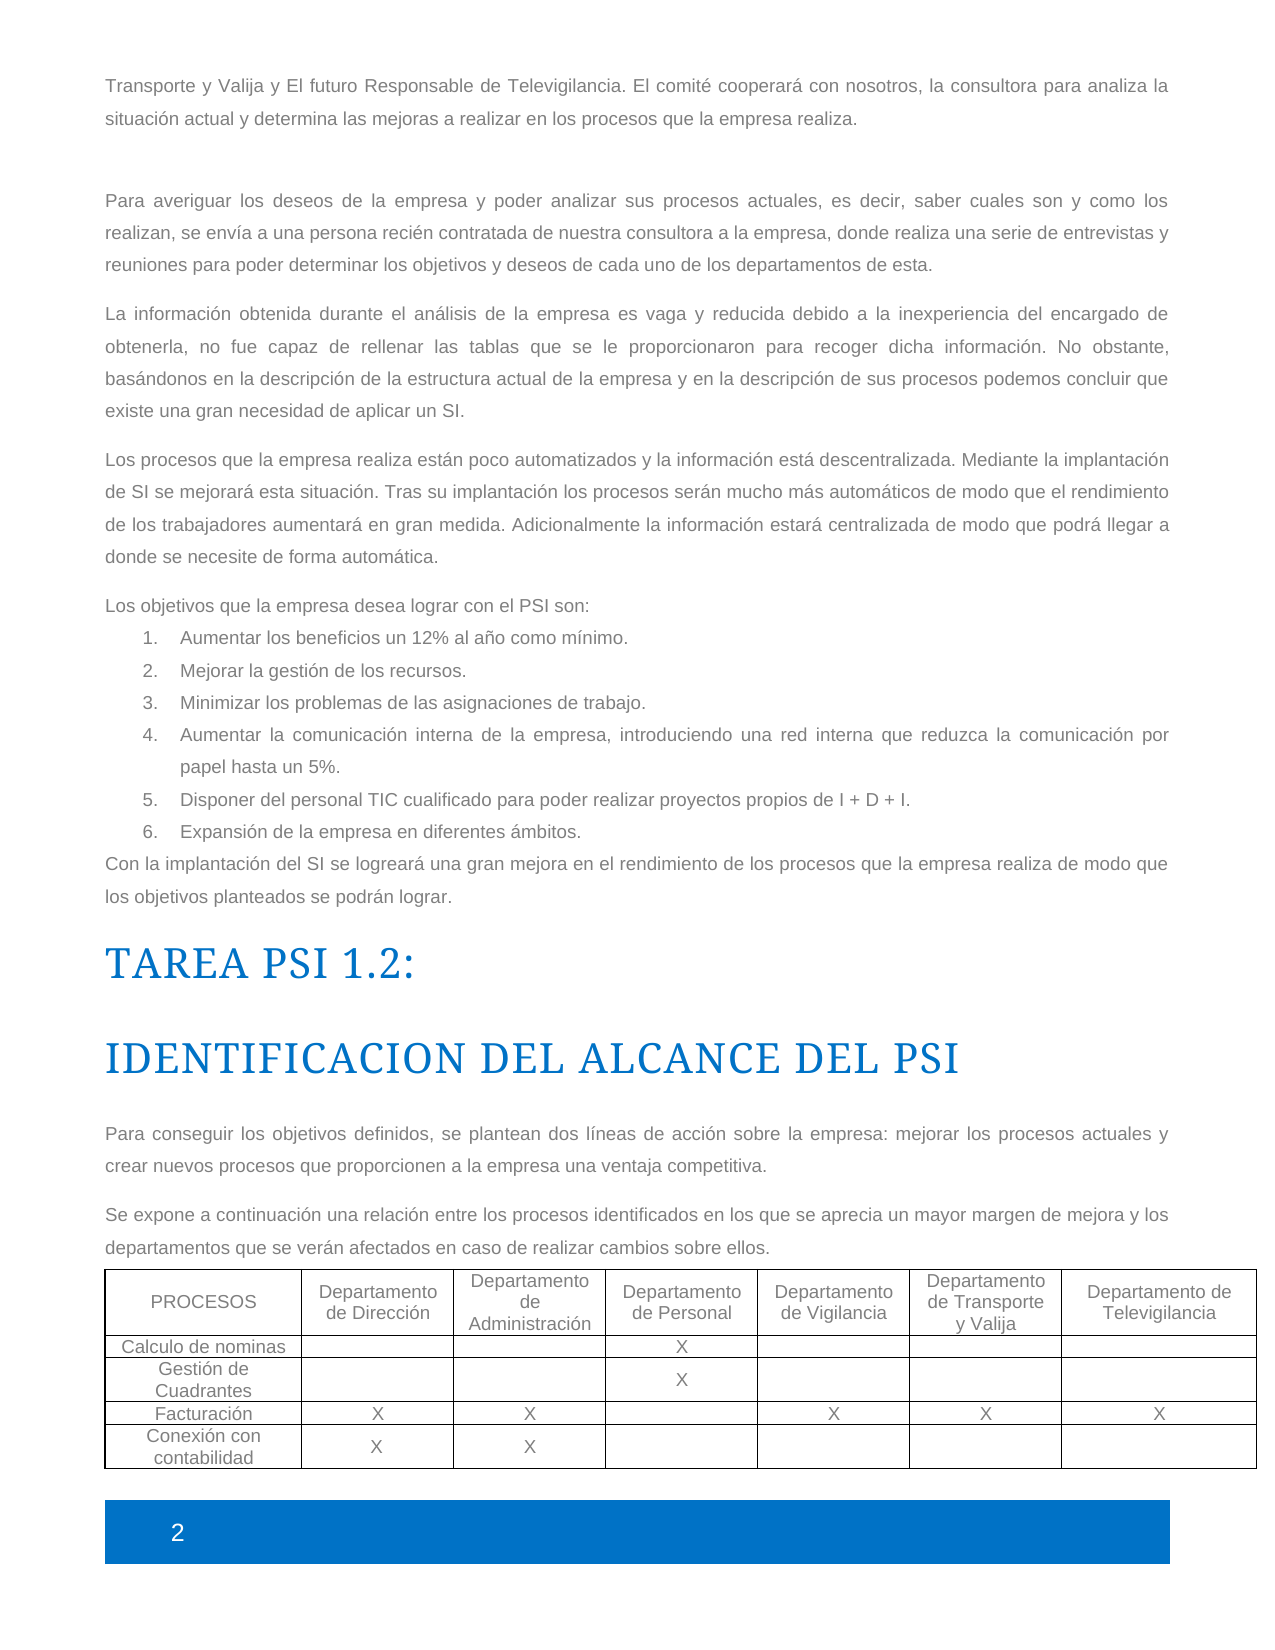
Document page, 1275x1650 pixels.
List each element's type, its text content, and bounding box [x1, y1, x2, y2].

table_cell [910, 1336, 1061, 1357]
table_cell Calculo de nominas [106, 1336, 301, 1357]
list Aumentar la comunicación interna de la empresa, introduciendo una red interna que reduzca la comunicación por papel hasta un 5%. [142, 724, 1170, 778]
subtitle Tarea PSI 1.2: [105, 934, 1170, 991]
table_cell X [606, 1358, 757, 1401]
table_header Departamento de Dirección [302, 1270, 453, 1334]
text Para conseguir los objetivos definidos, se plantean dos líneas de acción sobre la empresa: mejorar los procesos actuales y crear nuevos procesos que proporcionen a la empresa una ventaja competitiva. [105, 1123, 1170, 1177]
table_cell [758, 1358, 909, 1401]
table_cell X [454, 1425, 605, 1468]
list Minimizar los problemas de las asignaciones de trabajo. [142, 692, 1170, 713]
text Los objetivos que la empresa desea lograr con el PSI son: [105, 595, 1170, 616]
table_cell [758, 1425, 909, 1468]
table_cell [454, 1358, 605, 1401]
table_header Departamento de Personal [606, 1270, 757, 1334]
text Transporte y Valija y El futuro Responsable de Televigilancia. El comité cooperará con nosotros, la consultora para analiza la situación actual y determina las mejoras a realizar en los procesos que la empresa realiza. [105, 75, 1170, 129]
table_header Departamento de Administración [454, 1270, 605, 1334]
table_cell [302, 1358, 453, 1401]
text Para averiguar los deseos de la empresa y poder analizar sus procesos actuales, es decir, saber cuales son y como los realizan, se envía a una persona recién contratada de nuestra consultora a la empresa, donde realiza una serie de entrevistas y reuniones para poder determinar los objetivos y deseos de cada uno de los departamentos de esta. [105, 189, 1170, 276]
table_cell [1062, 1336, 1256, 1357]
table_cell [910, 1425, 1061, 1468]
table_cell [1062, 1425, 1256, 1468]
table_header Departamento de Transporte y Valija [910, 1270, 1061, 1334]
table_cell X [302, 1425, 453, 1468]
text Se expone a continuación una relación entre los procesos identificados en los que se aprecia un mayor margen de mejora y los departamentos que se verán afectados en caso de realizar cambios sobre ellos. [105, 1204, 1170, 1258]
list Expansión de la empresa en diferentes ámbitos. [142, 821, 1170, 842]
subtitle IDENTIFICACION DEL ALCANCE DEL PSI [105, 1029, 1170, 1085]
table_cell X [910, 1402, 1061, 1424]
list Mejorar la gestión de los recursos. [142, 659, 1170, 681]
table_cell [1062, 1358, 1256, 1401]
text Los procesos que la empresa realiza están poco automatizados y la información está descentralizada. Mediante la implantación de SI se mejorará esta situación. Tras su implantación los procesos serán mucho más automáticos de modo que el rendimiento de los trabajadores aumentará en gran medida. Adicionalmente la información estará centralizada de modo que podrá llegar a donde se necesite de forma automática. [105, 449, 1170, 567]
table_cell [758, 1336, 909, 1357]
table_cell [910, 1358, 1061, 1401]
table_cell [606, 1425, 757, 1468]
table_cell Facturación [106, 1402, 301, 1424]
list Aumentar los beneficios un 12% al año como mínimo. [142, 627, 1170, 649]
table_cell X [302, 1402, 453, 1424]
table_cell X [454, 1402, 605, 1424]
table_cell X [606, 1336, 757, 1357]
list Con la implantación del SI se logreará una gran mejora en el rendimiento de los procesos que la empresa realiza de modo que los objetivos planteados se podrán lograr. [105, 853, 1170, 907]
table_cell X [1062, 1402, 1256, 1424]
table_header PROCESOS [106, 1270, 301, 1334]
table_header Departamento de Televigilancia [1062, 1270, 1256, 1334]
table_header Departamento de Vigilancia [758, 1270, 909, 1334]
table_cell [302, 1336, 453, 1357]
table_cell [454, 1336, 605, 1357]
table_cell [606, 1402, 757, 1424]
text La información obtenida durante el análisis de la empresa es vaga y reducida debido a la inexperiencia del encargado de obtenerla, no fue capaz de rellenar las tablas que se le proporcionaron para recoger dicha información. No obstante, basándonos en la descripción de la estructura actual de la empresa y en la descripción de sus procesos podemos concluir que existe una gran necesidad de aplicar un SI. [105, 303, 1170, 422]
table_cell Conexión con contabilidad [106, 1425, 301, 1468]
table_cell X [758, 1402, 909, 1424]
list Disponer del personal TIC cualificado para poder realizar proyectos propios de I + D + I. [142, 788, 1170, 810]
table_cell Gestión de Cuadrantes [106, 1358, 301, 1401]
